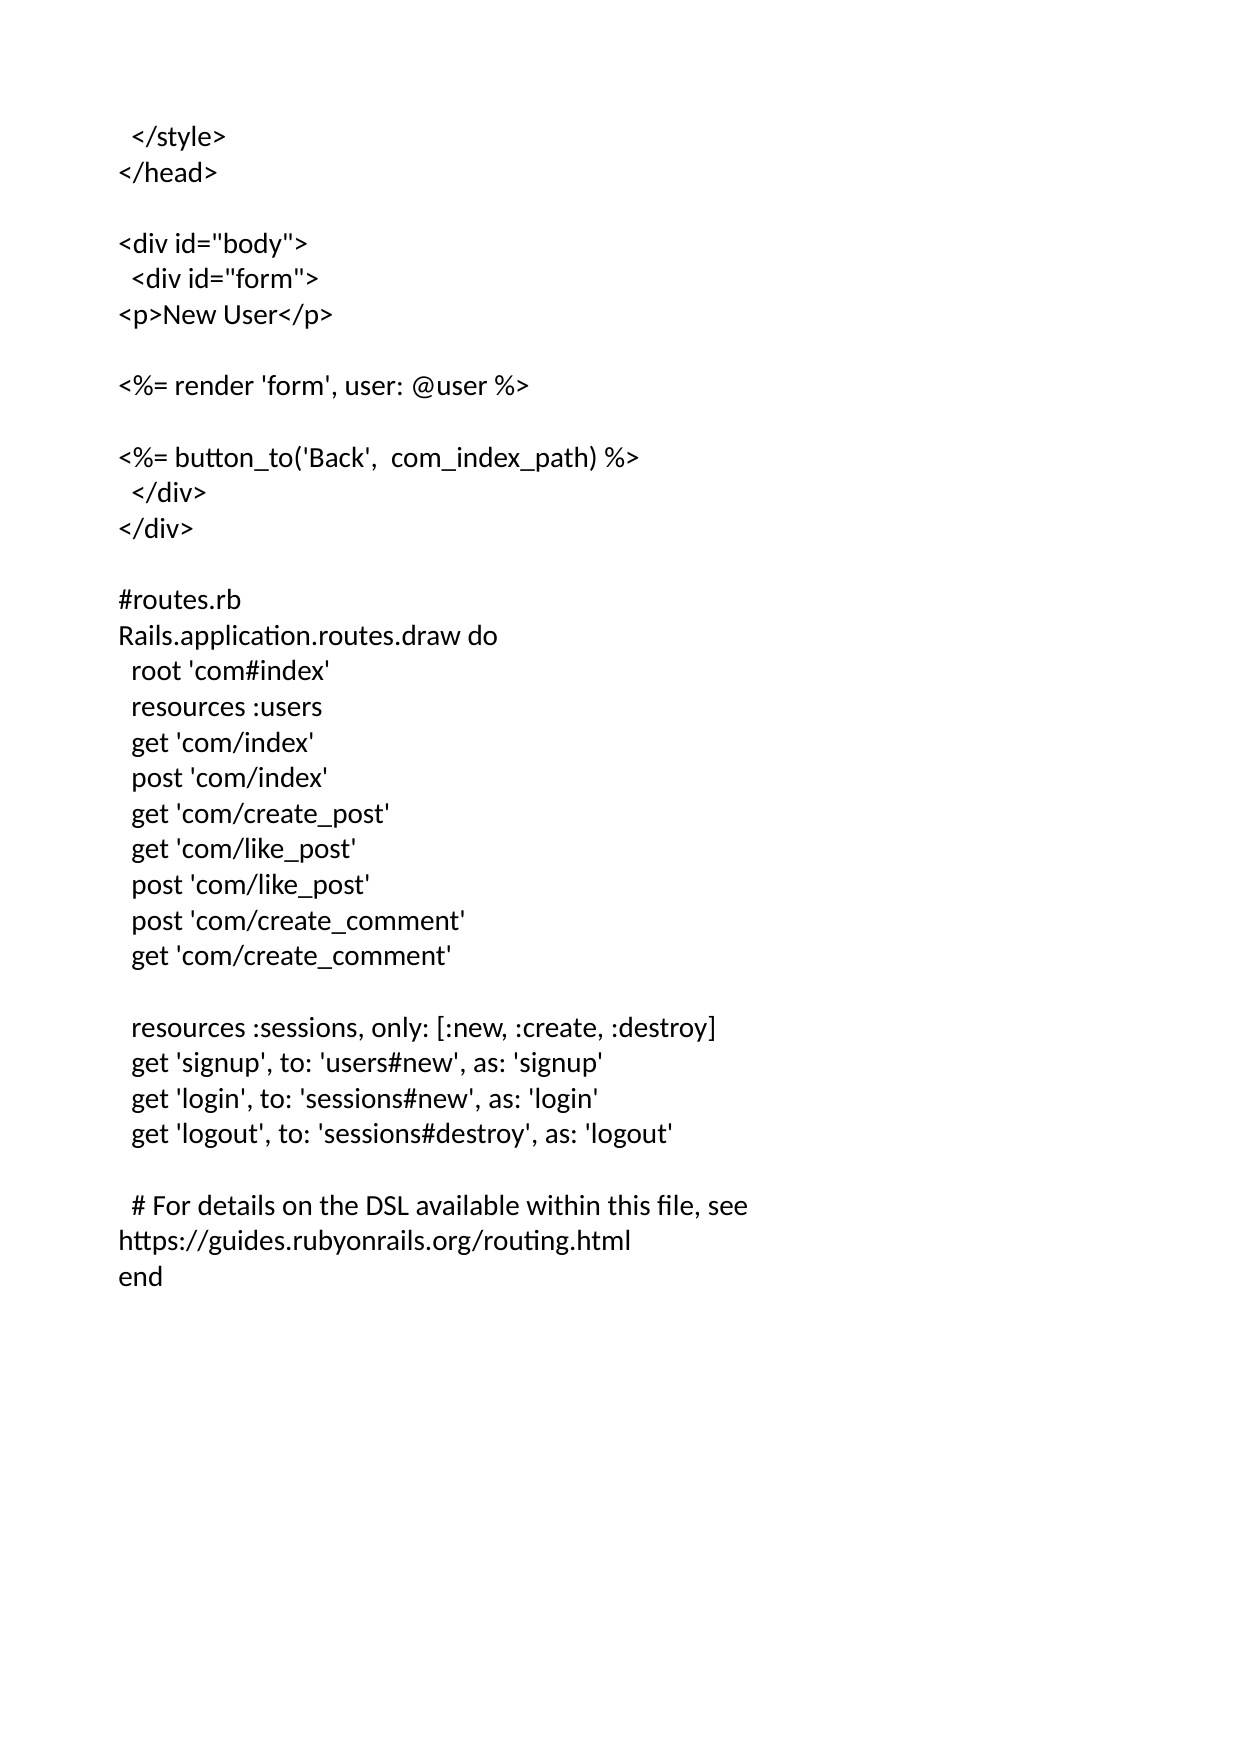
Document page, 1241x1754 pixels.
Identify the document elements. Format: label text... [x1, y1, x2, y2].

text post 'com/like_post' [118, 866, 1122, 902]
text resources :sessions, only: [:new, :create, :destroy] [118, 1009, 1122, 1044]
text #routes.rb [118, 581, 1122, 617]
text <div id="body"> [118, 225, 1122, 261]
text Rails.application.routes.draw do [118, 617, 1122, 652]
text <%= render 'form', user: @user %> [118, 367, 1122, 403]
text <p>New User</p> [118, 296, 1122, 332]
text post 'com/index' [118, 759, 1122, 795]
text get 'logout', to: 'sessions#destroy', as: 'logout' [118, 1116, 1122, 1151]
text </style> [118, 118, 1122, 154]
text </head> [118, 154, 1122, 189]
text get 'com/create_comment' [118, 937, 1122, 973]
text </div> [118, 510, 1122, 546]
text <%= button_to('Back', com_index_path) %> [118, 439, 1122, 474]
text get 'signup', to: 'users#new', as: 'signup' [118, 1044, 1122, 1080]
text # For details on the DSL available within this file, see https://guides.rubyonrails.org/routing.html [118, 1187, 1122, 1258]
text resources :users [118, 688, 1122, 724]
text root 'com#index' [118, 652, 1122, 688]
text </div> [118, 474, 1122, 510]
text get 'com/create_post' [118, 795, 1122, 831]
text get 'com/index' [118, 724, 1122, 759]
text get 'login', to: 'sessions#new', as: 'login' [118, 1080, 1122, 1116]
text post 'com/create_comment' [118, 902, 1122, 937]
text get 'com/like_post' [118, 831, 1122, 866]
text end [118, 1258, 1122, 1294]
text <div id="form"> [118, 261, 1122, 296]
